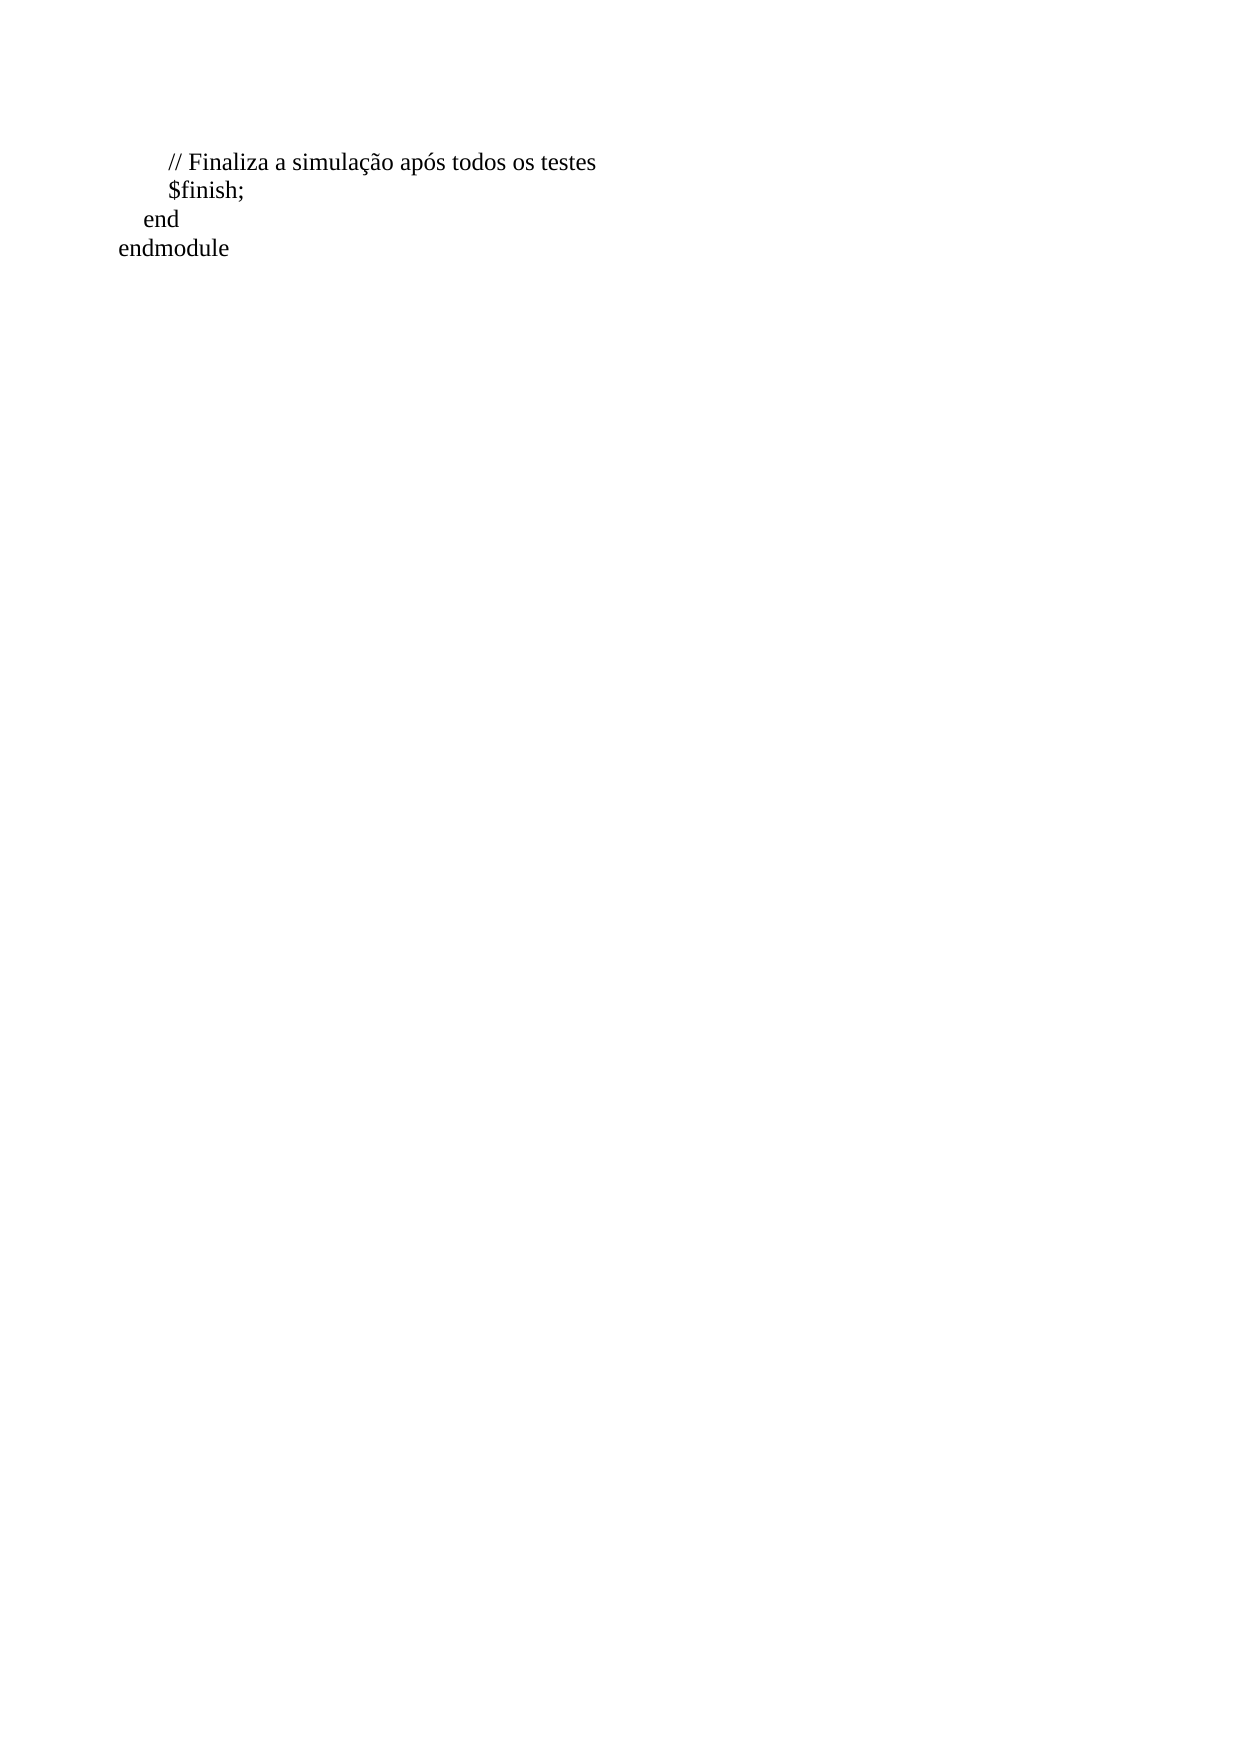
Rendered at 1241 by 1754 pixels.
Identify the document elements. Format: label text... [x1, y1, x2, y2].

text $finish; [118, 176, 1122, 204]
text // Finaliza a simulação após todos os testes [118, 147, 1122, 176]
text end [118, 204, 1122, 233]
text endmodule [118, 233, 1122, 262]
